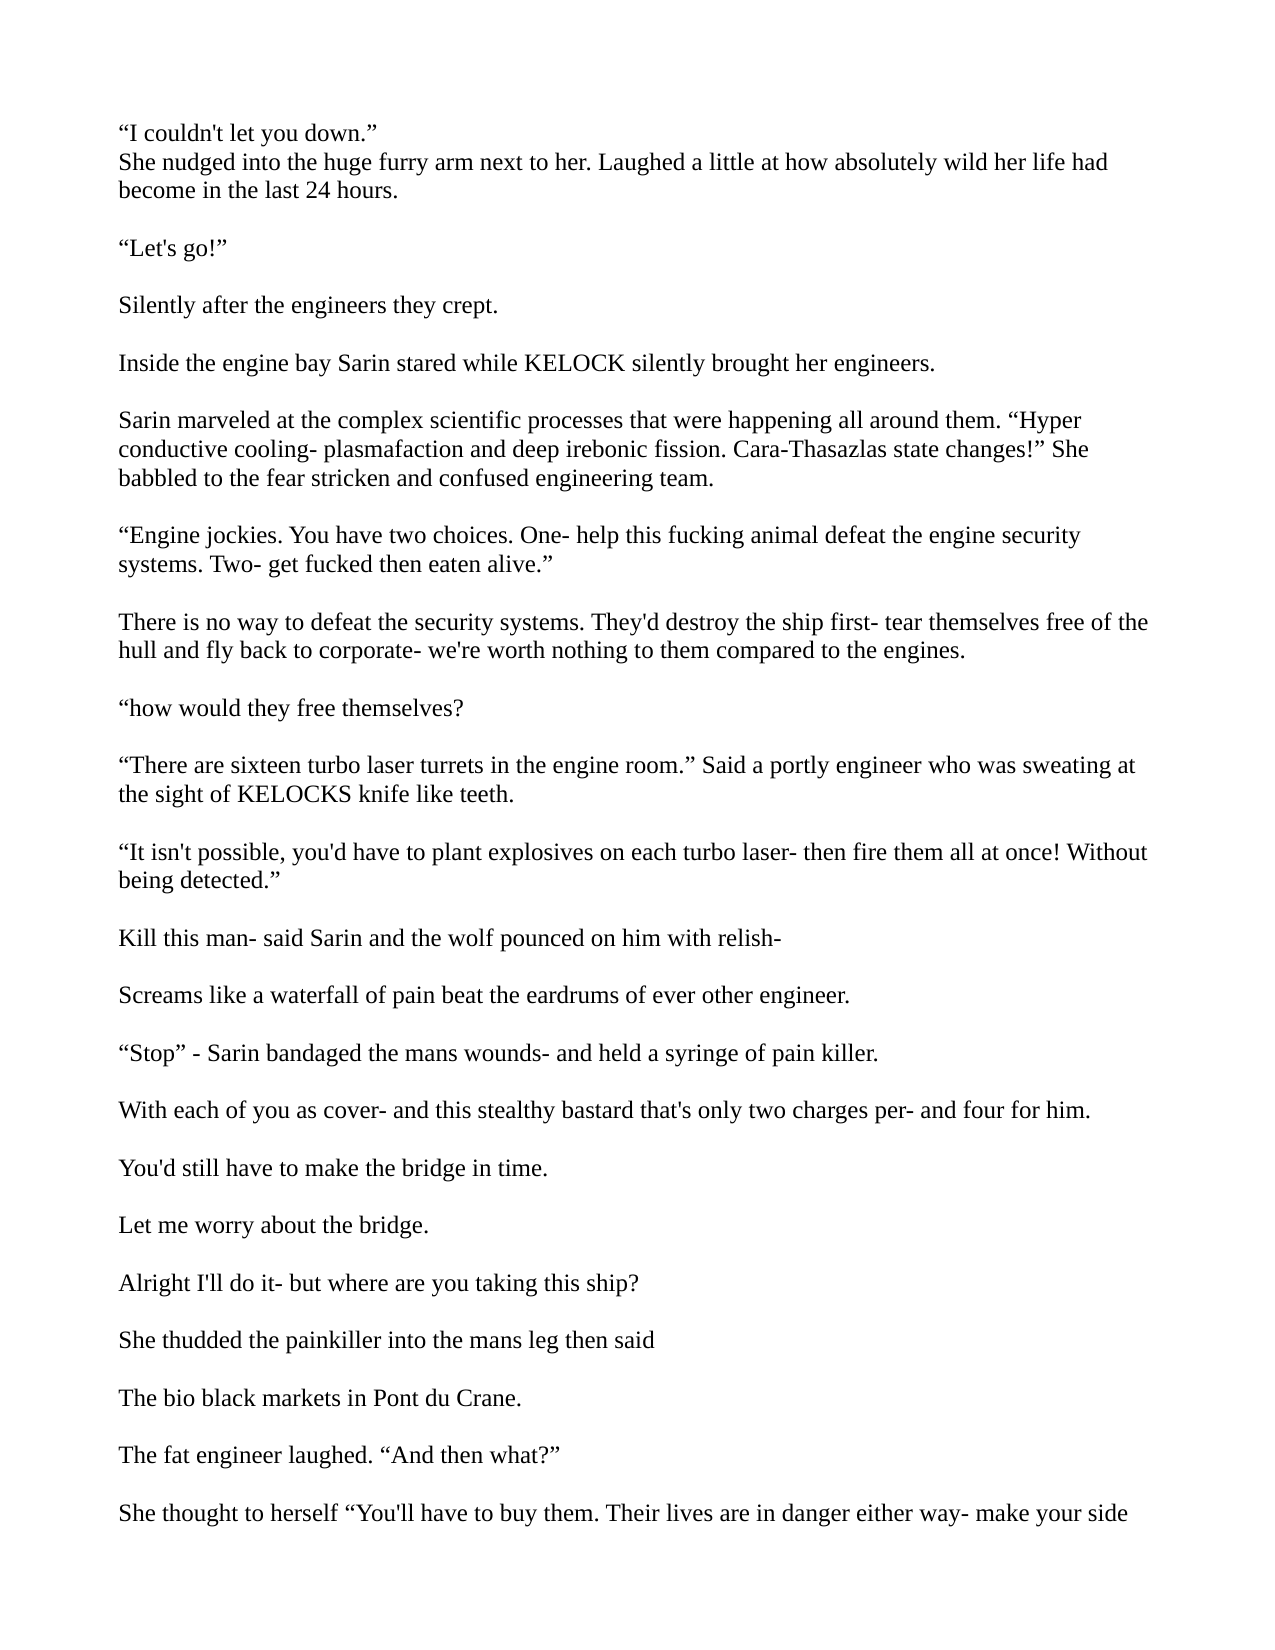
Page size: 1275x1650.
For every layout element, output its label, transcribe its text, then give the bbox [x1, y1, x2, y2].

text Sarin marveled at the complex scientific processes that were happening all around them. “Hyper conductive cooling- plasmafaction and deep irebonic fission. Cara-Thasazlas state changes!” She babbled to the fear stricken and confused engineering team. [118, 406, 1157, 492]
text Alright I'll do it- but where are you taking this ship? [118, 1268, 1157, 1297]
text She thudded the painkiller into the mans leg then said [118, 1326, 1157, 1354]
text She thought to herself “You'll have to buy them. Their lives are in danger either way- make your side [118, 1498, 1157, 1527]
text There is no way to defeat the security systems. They'd destroy the ship first- tear themselves free of the hull and fly back to corporate- we're worth nothing to them compared to the engines. [118, 607, 1157, 664]
text “how would they free themselves? “There are sixteen turbo laser turrets in the engine room.” Said a portly engineer who was sweating at the sight of KELOCKS knife like teeth. [118, 693, 1157, 808]
text The bio black markets in Pont du Crane. [118, 1383, 1157, 1412]
text The fat engineer laughed. “And then what?” [118, 1441, 1157, 1469]
text Screams like a waterfall of pain beat the eardrums of ever other engineer. “Stop” - Sarin bandaged the mans wounds- and held a syringe of pain killer. [118, 981, 1157, 1067]
text Let me worry about the bridge. [118, 1211, 1157, 1239]
text “It isn't possible, you'd have to plant explosives on each turbo laser- then fire them all at once! Without being detected.” Kill this man- said Sarin and the wolf pounced on him with relish- [118, 837, 1157, 952]
text You'd still have to make the bridge in time. [118, 1153, 1157, 1182]
text “Engine jockies. You have two choices. One- help this fucking animal defeat the engine security systems. Two- get fucked then eaten alive.” [118, 521, 1157, 578]
text “I couldn't let you down.” [118, 118, 1157, 147]
text Silently after the engineers they crept. [118, 291, 1157, 319]
text With each of you as cover- and this stealthy bastard that's only two charges per- and four for him. [118, 1096, 1157, 1124]
text She nudged into the huge furry arm next to her. Laughed a little at how absolutely wild her life had become in the last 24 hours. [118, 147, 1157, 204]
text “Let's go!” [118, 233, 1157, 262]
text Inside the engine bay Sarin stared while KELOCK silently brought her engineers. [118, 348, 1157, 377]
